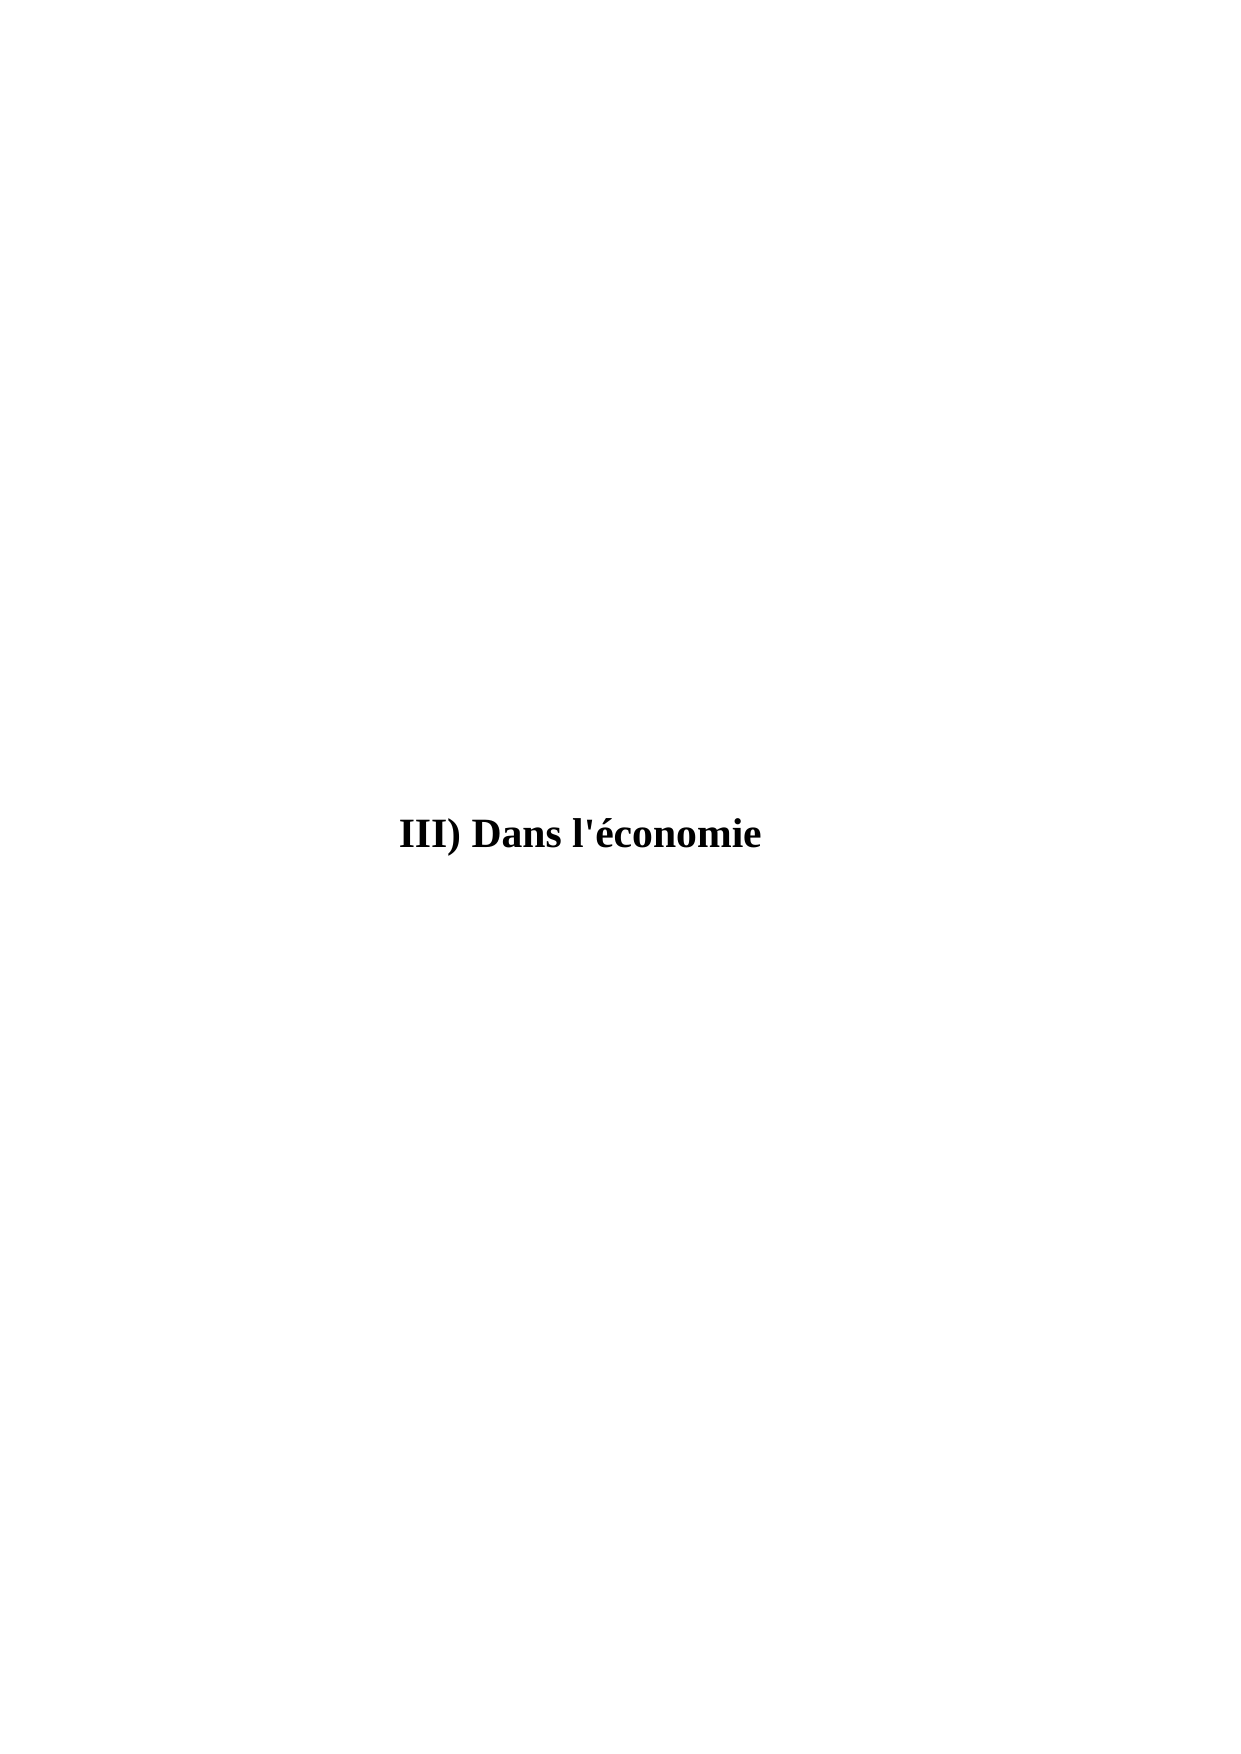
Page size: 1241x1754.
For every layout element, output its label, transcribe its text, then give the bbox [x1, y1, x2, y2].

text III) Dans l'économie [118, 808, 1122, 856]
